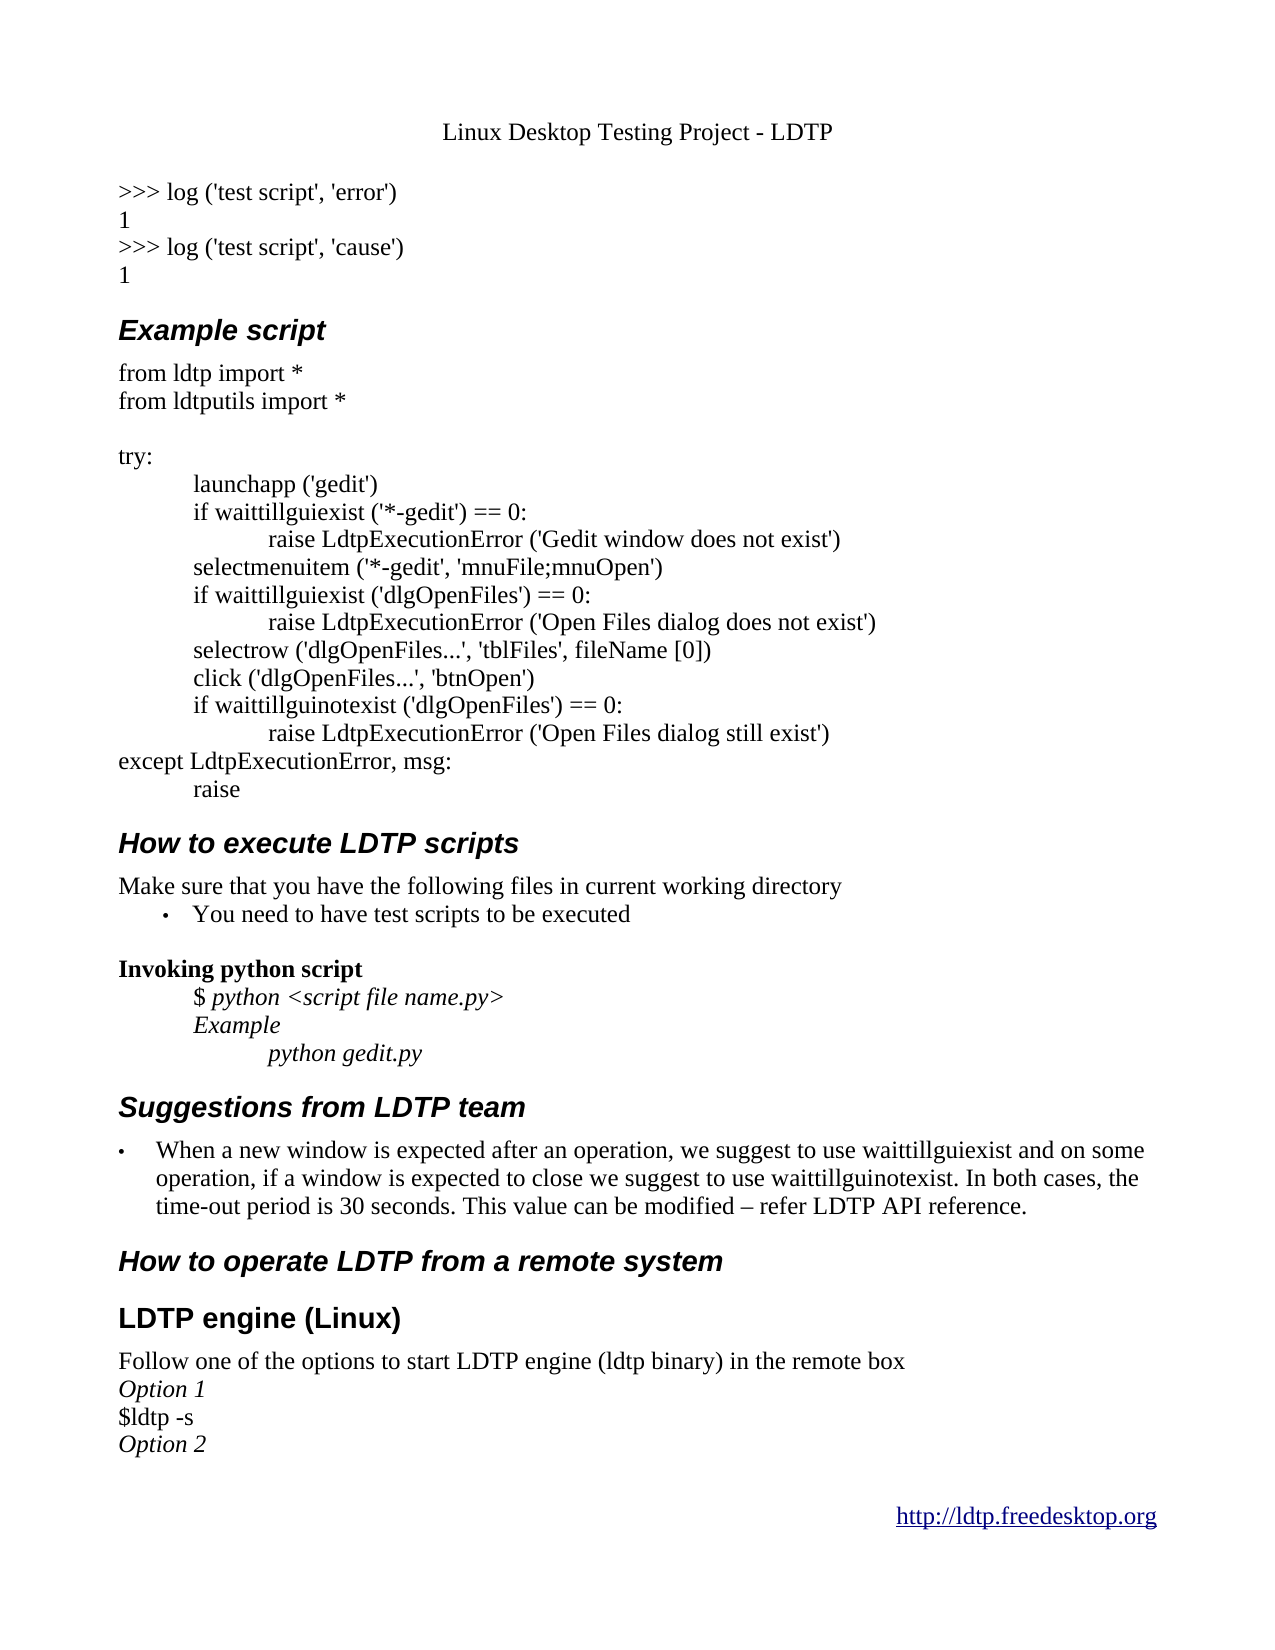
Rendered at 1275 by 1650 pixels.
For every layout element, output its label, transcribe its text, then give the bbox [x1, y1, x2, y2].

text click ('dlgOpenFiles...', 'btnOpen') [118, 664, 1157, 692]
list You need to have test scripts to be executed [162, 900, 1157, 928]
text Follow one of the options to start LDTP engine (ldtp binary) in the remote box [118, 1347, 1157, 1375]
subtitle How to execute LDTP scripts [118, 827, 1157, 860]
text Option 1 [118, 1375, 1157, 1403]
subtitle LDTP engine (Linux) [118, 1302, 1157, 1335]
text if waittillguinotexist ('dlgOpenFiles') == 0: [118, 692, 1157, 719]
text try: [118, 442, 1157, 470]
list When a new window is expected after an operation, we suggest to use waittillguiexist and on some operation, if a window is expected to close we suggest to use waittillguinotexist. In both cases, the time-out period is 30 seconds. This value can be modified – refer LDTP API reference. [118, 1137, 1157, 1220]
subtitle How to operate LDTP from a remote system [118, 1245, 1157, 1277]
text Make sure that you have the following files in current working directory [118, 872, 1157, 900]
text $ python <script file name.py> [118, 983, 1157, 1011]
text Invoking python script [118, 956, 1157, 983]
text 1 [118, 261, 1157, 289]
text selectmenuitem ('*-gedit', 'mnuFile;mnuOpen') [118, 553, 1157, 581]
text except LdtpExecutionError, msg: [118, 747, 1157, 775]
subtitle Suggestions from LDTP team [118, 1091, 1157, 1124]
text $ldtp -s [118, 1403, 1157, 1431]
text raise LdtpExecutionError ('Gedit window does not exist') [118, 525, 1157, 553]
text from ldtputils import * [118, 387, 1157, 414]
text raise [118, 775, 1157, 802]
text Option 2 [118, 1431, 1157, 1458]
text launchapp ('gedit') [118, 470, 1157, 498]
text raise LdtpExecutionError ('Open Files dialog does not exist') [118, 608, 1157, 636]
text python gedit.py [118, 1039, 1157, 1066]
text from ldtp import * [118, 359, 1157, 387]
text if waittillguiexist ('dlgOpenFiles') == 0: [118, 581, 1157, 608]
text >>> log ('test script', 'cause') [118, 233, 1157, 261]
subtitle Example script [118, 314, 1157, 347]
text Example [118, 1011, 1157, 1039]
text 1 [118, 206, 1157, 233]
text >>> log ('test script', 'error') [118, 178, 1157, 206]
text selectrow ('dlgOpenFiles...', 'tblFiles', fileName [0]) [118, 636, 1157, 664]
text if waittillguiexist ('*-gedit') == 0: [118, 498, 1157, 525]
text raise LdtpExecutionError ('Open Files dialog still exist') [118, 719, 1157, 747]
